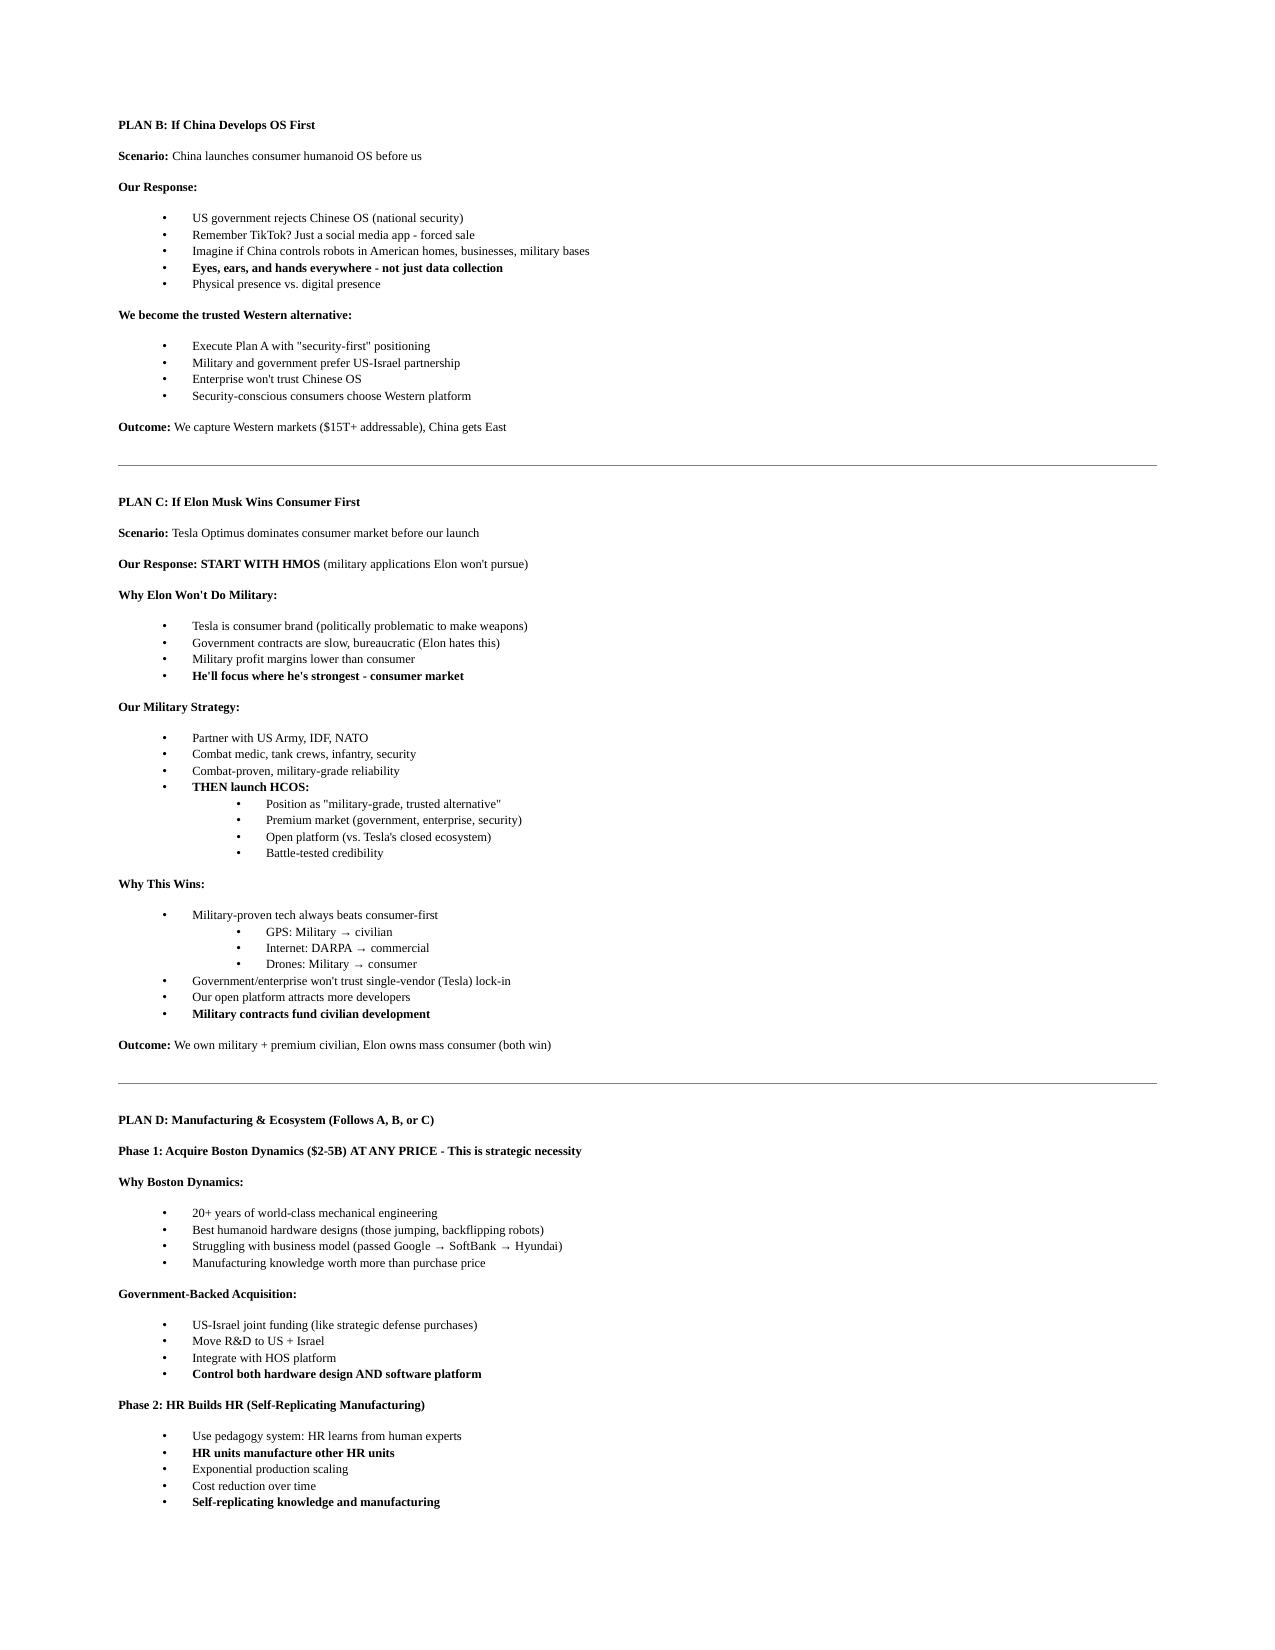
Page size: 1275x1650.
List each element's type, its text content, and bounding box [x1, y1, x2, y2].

list Internet: DARPA → commercial [236, 941, 1157, 955]
list Execute Plan A with "security-first" positioning [162, 339, 1157, 353]
list Position as "military-grade, trusted alternative" [236, 796, 1157, 811]
text Why Boston Dynamics: [118, 1175, 1157, 1189]
text Our Military Strategy: [118, 699, 1157, 714]
list Government contracts are slow, bureaucratic (Elon hates this) [162, 636, 1157, 650]
list Tesla is consumer brand (politically problematic to make weapons) [162, 619, 1157, 633]
text Why Elon Won't Do Military: [118, 588, 1157, 602]
list US government rejects Chinese OS (national security) [162, 211, 1157, 226]
list Battle-tested credibility [236, 846, 1157, 860]
text PLAN B: If China Develops OS First [118, 118, 1157, 132]
list Struggling with business model (passed Google → SoftBank → Hyundai) [162, 1239, 1157, 1253]
text Phase 1: Acquire Boston Dynamics ($2-5B) AT ANY PRICE - This is strategic necessity [118, 1144, 1157, 1158]
list Our open platform attracts more developers [162, 990, 1157, 1004]
list Eyes, ears, and hands everywhere - not just data collection [162, 261, 1157, 275]
text Outcome: We own military + premium civilian, Elon owns mass consumer (both win) [118, 1038, 1157, 1052]
list Security-conscious consumers choose Western platform [162, 388, 1157, 403]
list Imagine if China controls robots in American homes, businesses, military bases [162, 244, 1157, 258]
text Scenario: Tesla Optimus dominates consumer market before our launch [118, 526, 1157, 540]
list Physical presence vs. digital presence [162, 277, 1157, 291]
list Combat-proven, military-grade reliability [162, 763, 1157, 778]
list He'll focus where he's strongest - consumer market [162, 668, 1157, 683]
list Government/enterprise won't trust single-vendor (Tesla) lock-in [162, 974, 1157, 988]
list Cost reduction over time [162, 1478, 1157, 1493]
list Move R&D to US + Israel [162, 1334, 1157, 1348]
list Exponential production scaling [162, 1462, 1157, 1476]
list Military and government prefer US-Israel partnership [162, 356, 1157, 370]
list Open platform (vs. Tesla's closed ecosystem) [236, 829, 1157, 844]
list Use pedagogy system: HR learns from human experts [162, 1429, 1157, 1443]
list Drones: Military → consumer [236, 957, 1157, 972]
list Military-proven tech always beats consumer-first [162, 908, 1157, 922]
text Phase 2: HR Builds HR (Self-Replicating Manufacturing) [118, 1398, 1157, 1412]
text We become the trusted Western alternative: [118, 308, 1157, 322]
text Government-Backed Acquisition: [118, 1286, 1157, 1301]
list Premium market (government, enterprise, security) [236, 813, 1157, 827]
list THEN launch HCOS: [162, 780, 1157, 794]
list 20+ years of world-class mechanical engineering [162, 1206, 1157, 1220]
text Outcome: We capture Western markets ($15T+ addressable), China gets East [118, 419, 1157, 434]
text Why This Wins: [118, 877, 1157, 891]
text PLAN D: Manufacturing & Ecosystem (Follows A, B, or C) [118, 1113, 1157, 1127]
text Our Response: START WITH HMOS (military applications Elon won't pursue) [118, 557, 1157, 571]
text Scenario: China launches consumer humanoid OS before us [118, 149, 1157, 163]
list Partner with US Army, IDF, NATO [162, 731, 1157, 745]
list Military profit margins lower than consumer [162, 652, 1157, 666]
text Our Response: [118, 180, 1157, 194]
list Integrate with HOS platform [162, 1350, 1157, 1365]
list Military contracts fund civilian development [162, 1007, 1157, 1021]
list Remember TikTok? Just a social media app - forced sale [162, 228, 1157, 242]
list Self-replicating knowledge and manufacturing [162, 1495, 1157, 1509]
list Combat medic, tank crews, infantry, security [162, 747, 1157, 761]
list US-Israel joint funding (like strategic defense purchases) [162, 1317, 1157, 1332]
list GPS: Military → civilian [236, 924, 1157, 939]
list Best humanoid hardware designs (those jumping, backflipping robots) [162, 1222, 1157, 1237]
list Control both hardware design AND software platform [162, 1367, 1157, 1381]
list HR units manufacture other HR units [162, 1445, 1157, 1460]
list Enterprise won't trust Chinese OS [162, 372, 1157, 386]
text PLAN C: If Elon Musk Wins Consumer First [118, 495, 1157, 509]
list Manufacturing knowledge worth more than purchase price [162, 1255, 1157, 1270]
